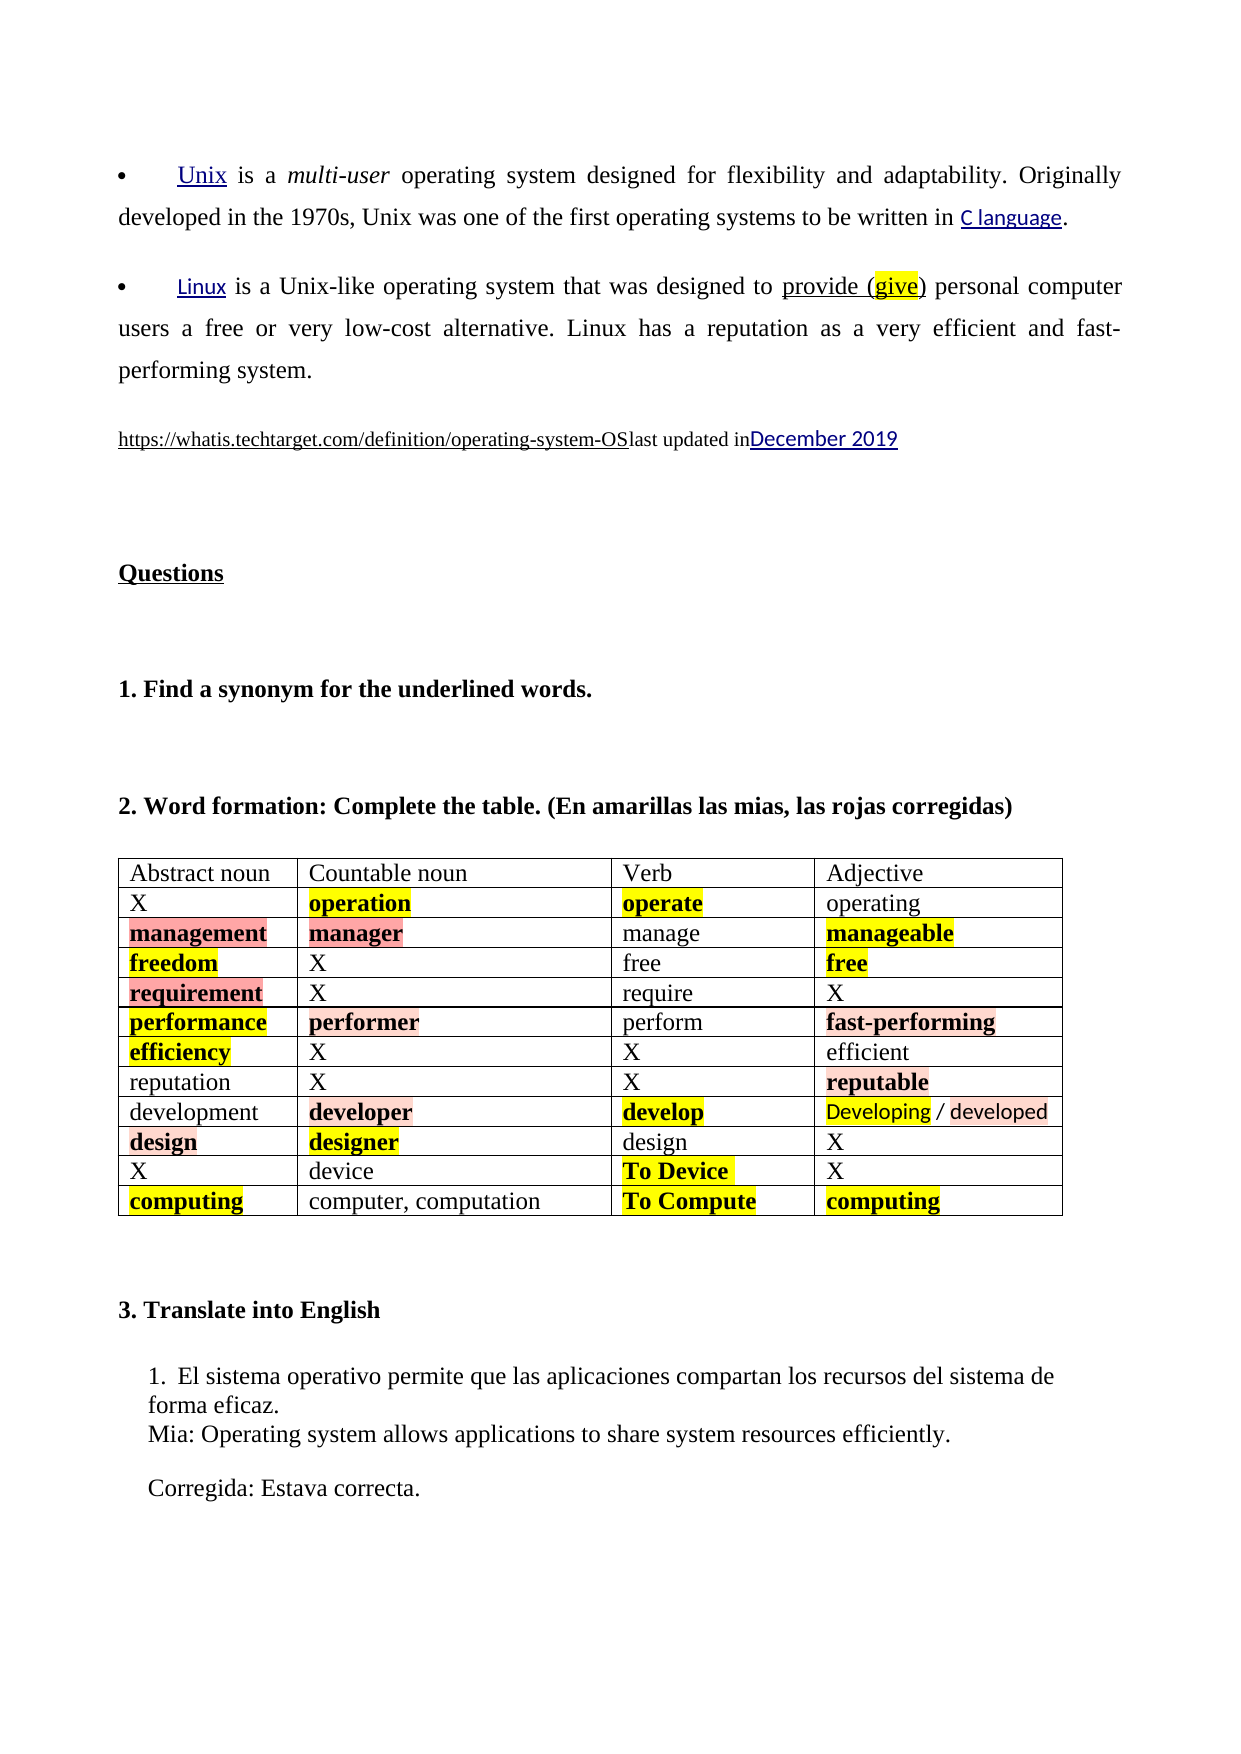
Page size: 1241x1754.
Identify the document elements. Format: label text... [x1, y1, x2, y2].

table_cell device [298, 1156, 611, 1185]
table_cell designer [298, 1127, 611, 1155]
table_cell X [815, 978, 1062, 1006]
table_cell X [815, 1127, 1062, 1155]
table_header Verb [612, 859, 814, 887]
table_header Adjective [815, 859, 1062, 887]
table_cell X [815, 1156, 1062, 1185]
table_cell developer [298, 1097, 611, 1126]
table_cell To Compute [612, 1186, 814, 1215]
table_cell freedom [119, 948, 297, 977]
table_header Abstract noun [119, 859, 297, 887]
table_cell operation [298, 888, 611, 917]
text Corregida: Estava correcta. [148, 1473, 1063, 1502]
table_cell X [612, 1037, 814, 1066]
table_header Countable noun [298, 859, 611, 887]
table_cell fast-performing [815, 1008, 1062, 1036]
text 1. Find a synonym for the underlined words. [118, 661, 1093, 703]
table_cell free [815, 948, 1062, 977]
table_cell X [298, 978, 611, 1006]
table_cell X [119, 888, 297, 917]
table_cell Developing / developed [815, 1097, 1062, 1126]
table_cell reputation [119, 1067, 297, 1096]
table_cell computing [815, 1186, 1062, 1215]
table_cell require [612, 978, 814, 1006]
table_cell computing [119, 1186, 297, 1215]
list El sistema operativo permite que las aplicaciones compartan los recursos del sistema de forma eficaz. [148, 1361, 1063, 1419]
table_cell design [119, 1127, 297, 1155]
table_cell X [298, 1067, 611, 1096]
list Linux is a Unix-like operating system that was designed to provide (give) personal computer users a free or very low-cost alternative. Linux has a reputation as a very efficient and fast-performing system. [118, 258, 1122, 383]
table_cell operating [815, 888, 1062, 917]
table_cell reputable [815, 1067, 1062, 1096]
text Mia: Operating system allows applications to share system resources efficiently. [148, 1419, 1063, 1448]
table_cell development [119, 1097, 297, 1126]
table_cell X [119, 1156, 297, 1185]
text Questions [118, 544, 1093, 586]
text https://whatis.techtarget.com/definition/operating-system-OSlast updated inDecember 2019 [118, 397, 1122, 452]
table_cell develop [612, 1097, 814, 1126]
table_cell X [612, 1067, 814, 1096]
table_cell perform [612, 1008, 814, 1036]
table_cell manageable [815, 918, 1062, 947]
table_cell management [119, 918, 297, 947]
table_cell manager [298, 918, 611, 947]
table_cell requirement [119, 978, 297, 1006]
table_cell efficiency [119, 1037, 297, 1066]
table_cell To Device [612, 1156, 814, 1185]
table_cell efficient [815, 1037, 1062, 1066]
list Unix is a multi-user operating system designed for flexibility and adaptability. Originally developed in the 1970s, Unix was one of the first operating systems to be written in C language. [118, 148, 1122, 231]
text 3. Translate into English [118, 1282, 1093, 1324]
table_cell manage [612, 918, 814, 947]
table_cell X [298, 948, 611, 977]
table_cell design [612, 1127, 814, 1155]
table_cell free [612, 948, 814, 977]
table_cell performer [298, 1008, 611, 1036]
table_cell computer, computation [298, 1186, 611, 1215]
table_cell operate [612, 888, 814, 917]
table_cell performance [119, 1008, 297, 1036]
text 2. Word formation: Complete the table. (En amarillas las mias, las rojas corregidas) [118, 778, 1093, 820]
table_cell X [298, 1037, 611, 1066]
